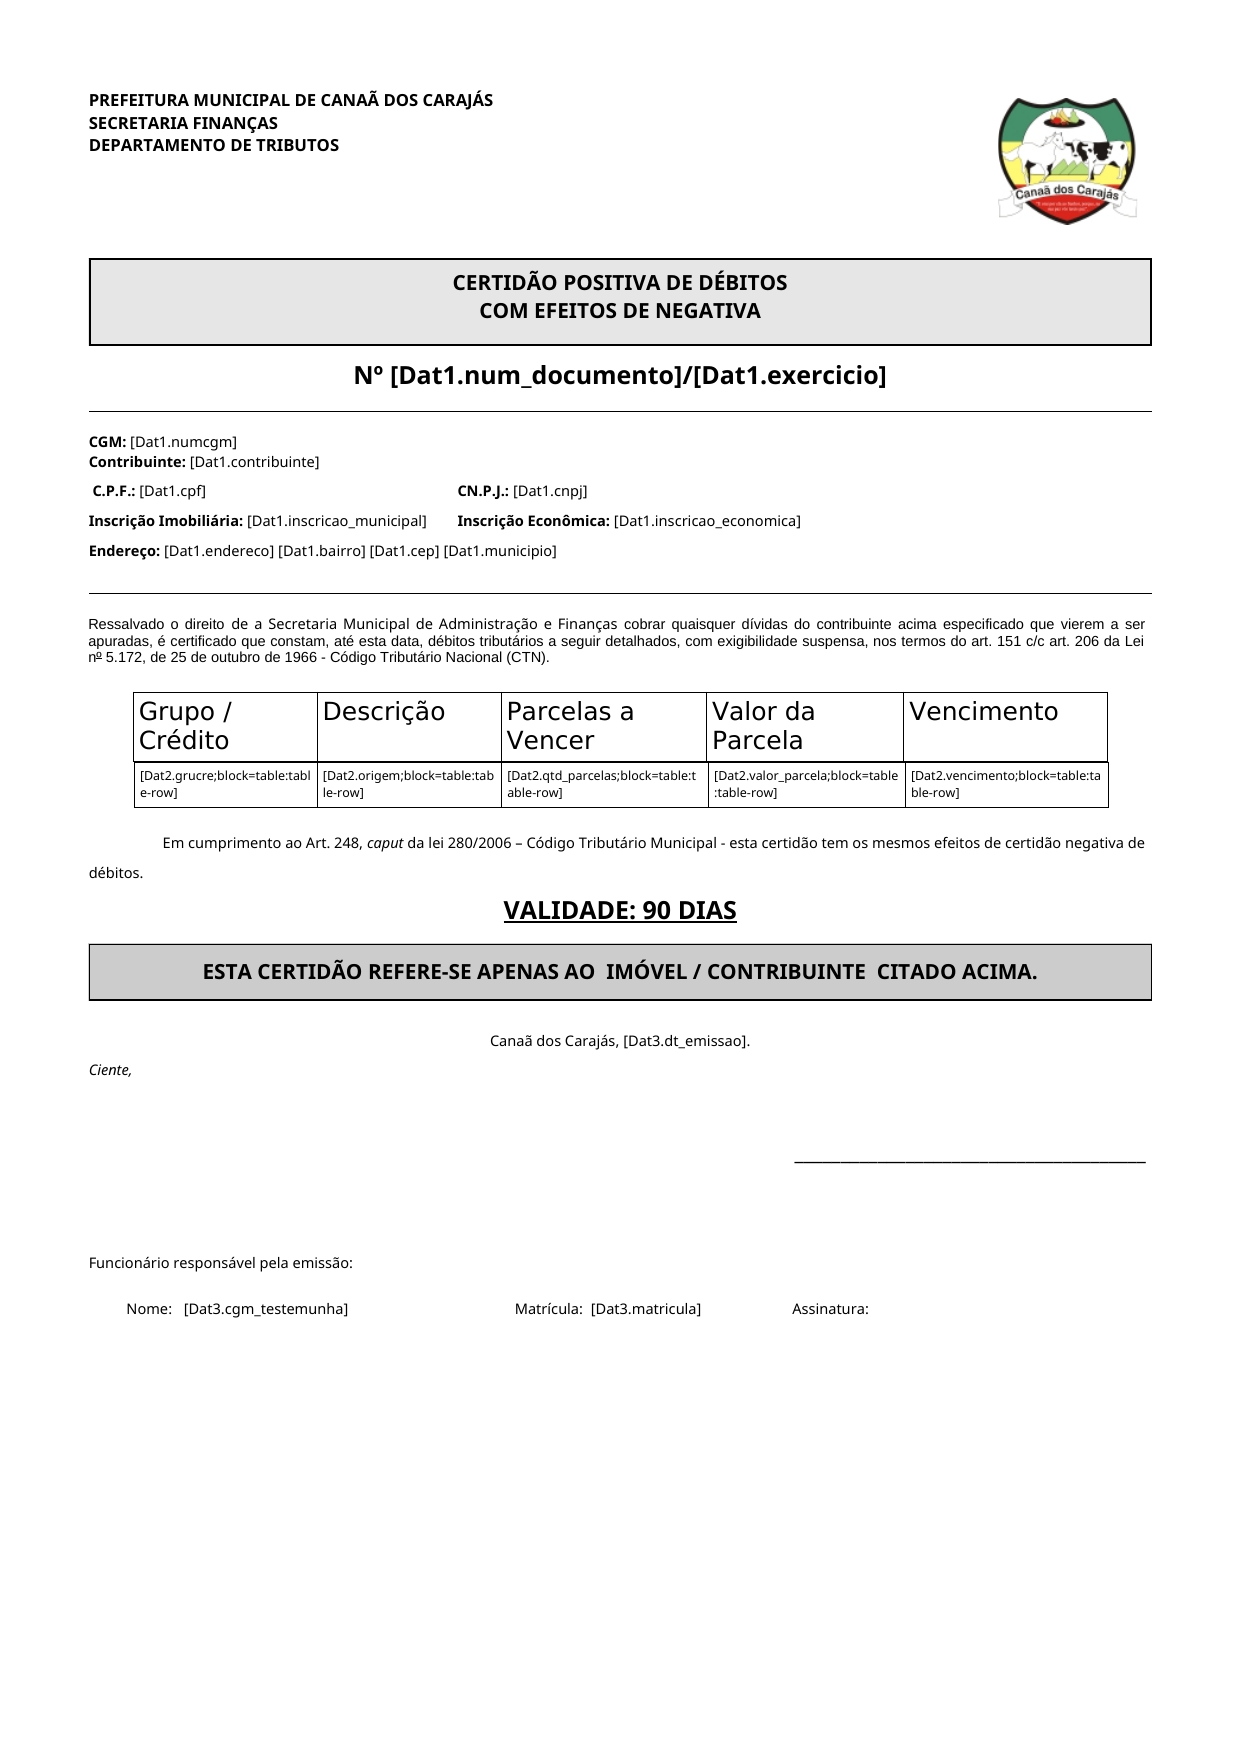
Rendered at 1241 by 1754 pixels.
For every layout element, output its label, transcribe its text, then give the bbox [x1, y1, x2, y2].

table_header Grupo / Crédito [134, 693, 317, 761]
table_header Vencimento [904, 693, 1107, 761]
table_cell [89, 1201, 620, 1230]
text COM EFEITOS DE NEGATIVA [91, 286, 1150, 315]
table_header [89, 1116, 620, 1173]
table_header Parcelas a Vencer [502, 693, 706, 761]
text Ressalvado o direito de a Secretaria Municipal de Administração e Finanças cobrar quaisquer dívidas do contribuinte acima especificado que vierem a ser apuradas, é certificado que constam, até esta data, débitos tributários a seguir detalhados, com exigibilidade suspensa, nos termos do art. 151 c/c art. 206 da Lei nº 5.172, de 25 de outubro de 1966 - Código Tributário Nacional (CTN). [88, 613, 1146, 666]
table_header [Dat2.valor_parcela;block=table:table-row] [709, 763, 905, 807]
table_header Descrição [318, 693, 501, 761]
text Ciente, [88, 1060, 1152, 1080]
text ESTA CERTIDÃO REFERE-SE APENAS AO IMÓVEL / CONTRIBUINTE CITADO ACIMA. [90, 945, 1151, 972]
table_cell [620, 1173, 1152, 1201]
text Nome: [Dat3.cgm_testemunha] Matrícula: [Dat3.matricula] Assinatura: [88, 1299, 1152, 1319]
text CGM: [Dat1.numcgm] [88, 432, 1152, 451]
subtitle VALIDADE: 90 DIAS [88, 892, 1152, 926]
table_header [Dat2.vencimento;block=table:table-row] [906, 763, 1108, 807]
text Contribuinte: [Dat1.contribuinte] [88, 451, 1152, 471]
text CERTIDÃO POSITIVA DE DÉBITOS [91, 260, 1150, 286]
text Endereço: [Dat1.endereco] [Dat1.bairro] [Dat1.cep] [Dat1.municipio] [88, 541, 1152, 561]
table_cell [89, 1173, 620, 1201]
table_header ______________________________________ [620, 1116, 1152, 1173]
table_header [Dat2.qtd_parcelas;block=table:table-row] [502, 763, 708, 807]
table_cell [620, 1201, 1152, 1230]
picture [998, 98, 1138, 225]
text Em cumprimento ao Art. 248, caput da lei 280/2006 – Código Tributário Municipal - esta certidão tem os mesmos efeitos de certidão negativa de débitos. [88, 833, 1152, 882]
table_header [Dat2.grucre;block=table:table-row] [135, 763, 317, 807]
table_header Valor da Parcela [707, 693, 903, 761]
table_header [Dat2.origem;block=table:table-row] [318, 763, 501, 807]
text C.P.F.: [Dat1.cpf] CN.P.J.: [Dat1.cnpj] [88, 481, 1152, 501]
text Canaã dos Carajás, [Dat3.dt_emissao]. [88, 1030, 1152, 1050]
text Funcionário responsável pela emissão: [88, 1252, 1152, 1272]
text Inscrição Imobiliária: [Dat1.inscricao_municipal] Inscrição Econômica: [Dat1.inscricao_economica] [88, 511, 1152, 531]
subtitle Nº [Dat1.num_documento]/[Dat1.exercicio] [88, 357, 1152, 391]
